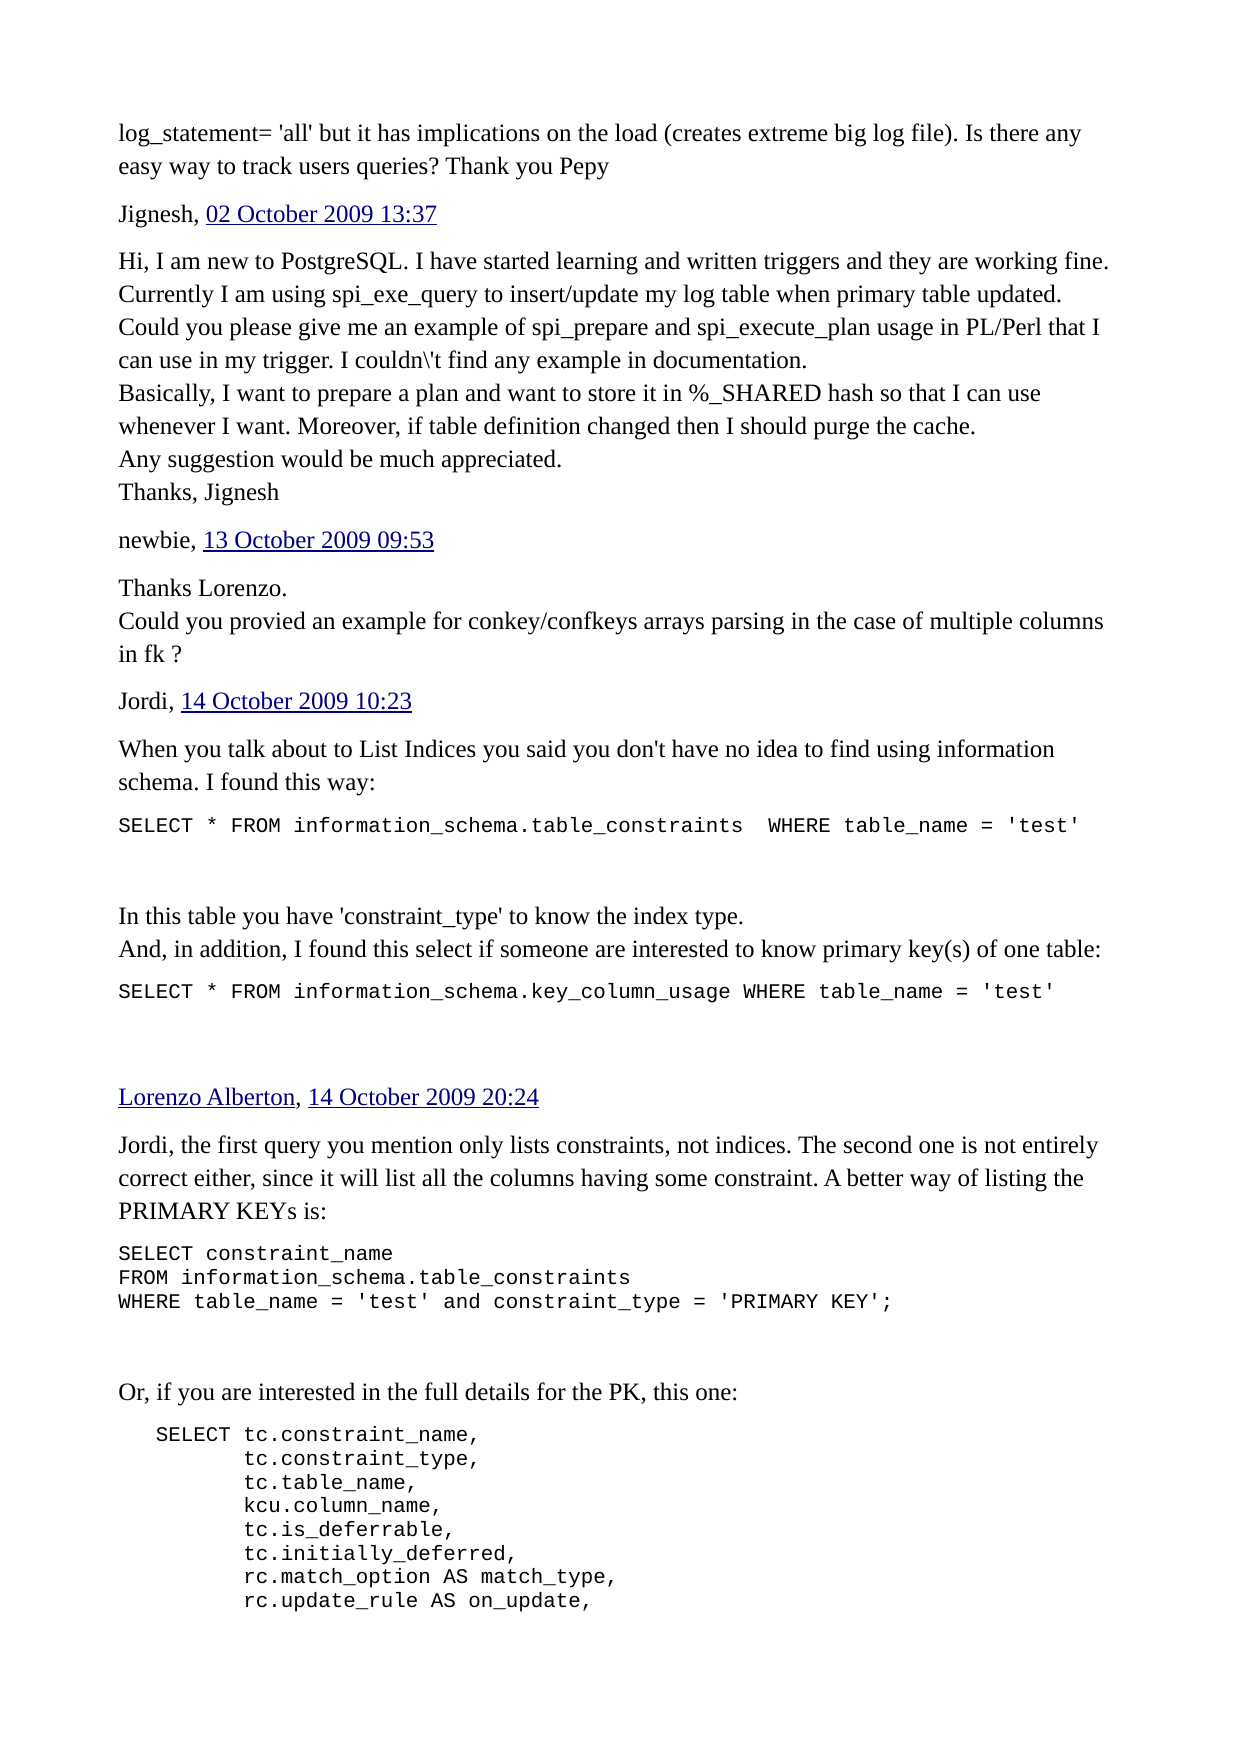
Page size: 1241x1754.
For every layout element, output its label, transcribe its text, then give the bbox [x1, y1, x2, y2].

text SELECT constraint_name [118, 1243, 1122, 1267]
text SELECT tc.constraint_name, [118, 1424, 1122, 1448]
text When you talk about to List Indices you said you don't have no idea to find using information schema. I found this way: [118, 734, 1122, 796]
text tc.is_deferrable, [118, 1519, 1122, 1543]
text Jordi, 14 October 2009 10:23 [118, 686, 1122, 715]
text FROM information_schema.table_constraints [118, 1267, 1122, 1291]
text tc.table_name, [118, 1472, 1122, 1495]
text rc.update_rule AS on_update, [118, 1590, 1122, 1613]
text Jordi, the first query you mention only lists constraints, not indices. The second one is not entirely correct either, since it will list all the columns having some constraint. A better way of listing the PRIMARY KEYs is: [118, 1130, 1122, 1224]
text Or, if you are interested in the full details for the PK, this one: [118, 1344, 1122, 1406]
text In this table you have 'constraint_type' to know the index type. And, in addition, I found this select if someone are interested to know primary key(s) of one table: [118, 868, 1122, 962]
text kcu.column_name, [118, 1495, 1122, 1519]
text SELECT * FROM information_schema.table_constraints WHERE table_name = 'test' [118, 814, 1122, 838]
text newbie, 13 October 2009 09:53 [118, 525, 1122, 554]
text WHERE table_name = 'test' and constraint_type = 'PRIMARY KEY'; [118, 1291, 1122, 1314]
text log_statement= 'all' but it has implications on the load (creates extreme big log file). Is there any easy way to track users queries? Thank you Pepy [118, 118, 1122, 180]
text Jignesh, 02 October 2009 13:37 [118, 199, 1122, 227]
text rc.match_option AS match_type, [118, 1566, 1122, 1590]
text tc.initially_deferred, [118, 1543, 1122, 1566]
text Thanks Lorenzo. Could you provied an example for conkey/confkeys arrays parsing in the case of multiple columns in fk ? [118, 573, 1122, 667]
text tc.constraint_type, [118, 1448, 1122, 1472]
text Hi, I am new to PostgreSQL. I have started learning and written triggers and they are working fine. Currently I am using spi_exe_query to insert/update my log table when primary table updated. Could you please give me an example of spi_prepare and spi_execute_plan usage in PL/Perl that I can use in my trigger. I couldn\'t find any example in documentation. Basically, I want to prepare a plan and want to store it in %_SHARED hash so that I can use whenever I want. Moreover, if table definition changed then I should purge the cache. Any suggestion would be much appreciated. Thanks, Jignesh [118, 246, 1122, 506]
text Lorenzo Alberton, 14 October 2009 20:24 [118, 1082, 1122, 1111]
text SELECT * FROM information_schema.key_column_usage WHERE table_name = 'test' [118, 981, 1122, 1005]
